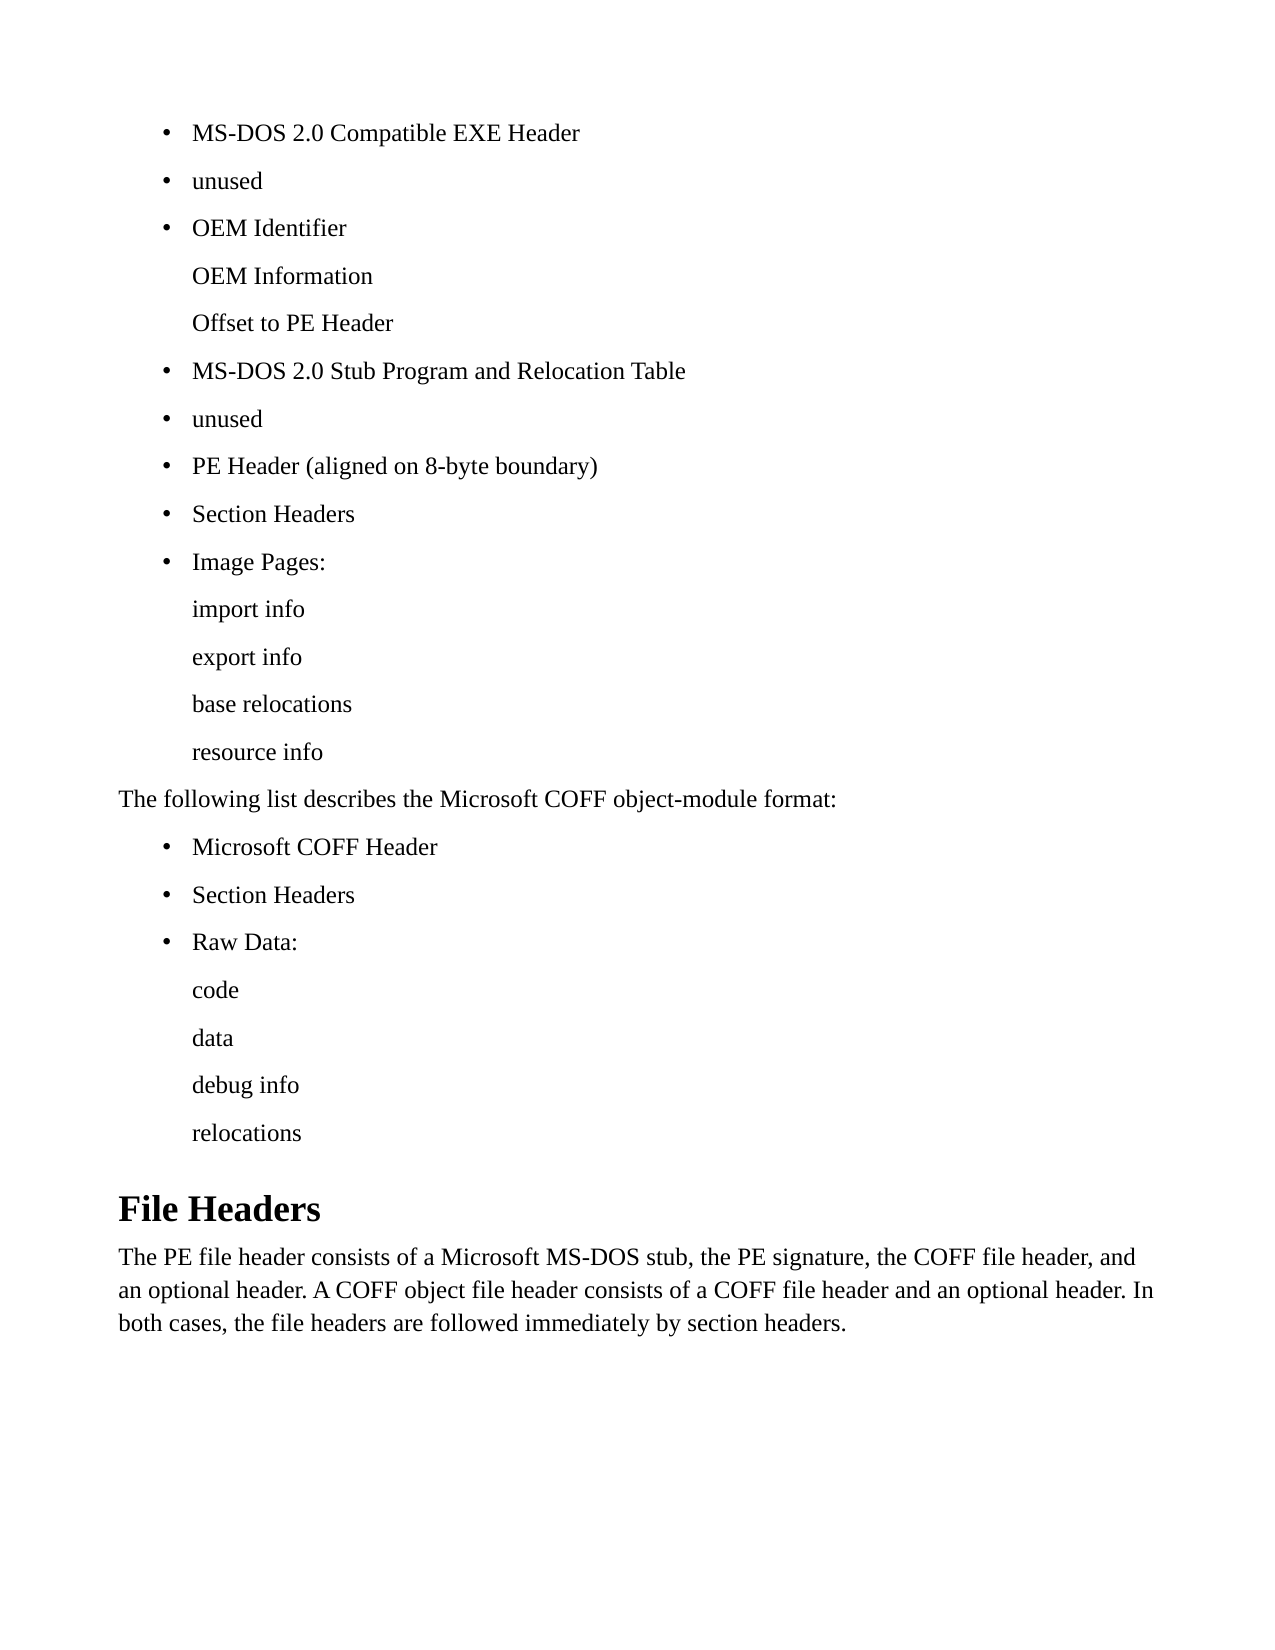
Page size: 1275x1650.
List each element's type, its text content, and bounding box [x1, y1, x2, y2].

list relocations [162, 1118, 1157, 1147]
text The PE file header consists of a Microsoft MS-DOS stub, the PE signature, the COFF file header, and an optional header. A COFF object file header consists of a COFF file header and an optional header. In both cases, the file headers are followed immediately by section headers. [118, 1242, 1157, 1337]
list unused [162, 404, 1157, 432]
list import info [162, 594, 1157, 623]
subtitle File Headers [118, 1186, 1157, 1229]
list Image Pages: [162, 547, 1157, 575]
list OEM Identifier [162, 213, 1157, 242]
list code [162, 975, 1157, 1004]
list base relocations [162, 689, 1157, 718]
list OEM Information [162, 261, 1157, 290]
list MS-DOS 2.0 Stub Program and Relocation Table [162, 356, 1157, 385]
list Offset to PE Header [162, 308, 1157, 337]
list Raw Data: [162, 927, 1157, 956]
list Section Headers [162, 499, 1157, 528]
text The following list describes the Microsoft COFF object-module format: [118, 784, 1157, 813]
list resource info [162, 737, 1157, 766]
list data [162, 1023, 1157, 1051]
list export info [162, 642, 1157, 671]
list debug info [162, 1070, 1157, 1099]
list Microsoft COFF Header [162, 832, 1157, 861]
list MS-DOS 2.0 Compatible EXE Header [162, 118, 1157, 147]
list PE Header (aligned on 8-byte boundary) [162, 451, 1157, 480]
list unused [162, 166, 1157, 194]
list Section Headers [162, 880, 1157, 908]
